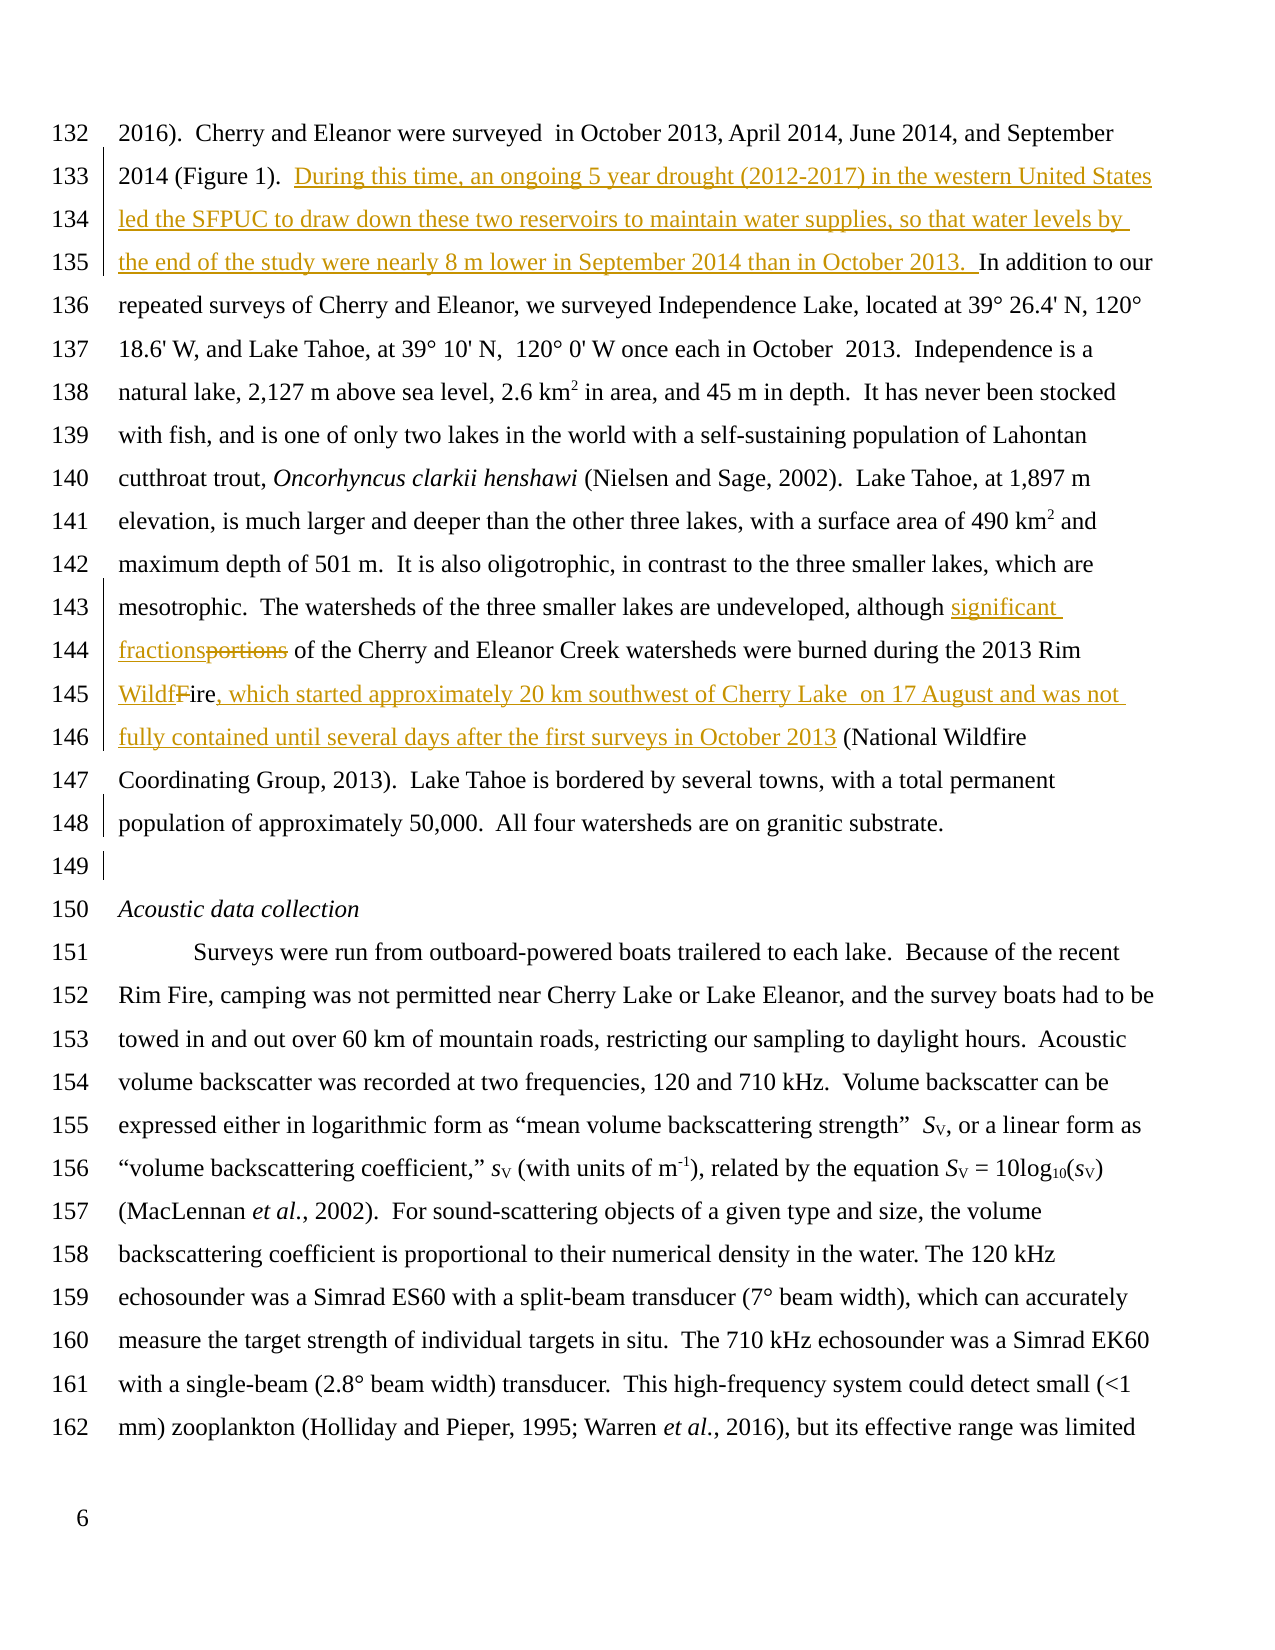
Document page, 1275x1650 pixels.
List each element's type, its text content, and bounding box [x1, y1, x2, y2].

text 2016)⁠. Cherry and Eleanor were surveyed in October 2013, April 2014, June 2014, and September 2014 (Figure 1). During this time, an ongoing 5 year drought (2012-2017) in the western United States led the SFPUC to draw down these two reservoirs to maintain water supplies, so that water levels by the end of the study were nearly 8 m lower in September 2014 than in October 2013. In addition to our repeated surveys of Cherry and Eleanor, we surveyed Independence Lake, located at 39° 26.4' N, 120° 18.6' W, and Lake Tahoe, at 39° 10' N, 120° 0' W once each in October 2013. Independence is a natural lake, 2,127 m above sea level, 2.6 km2 in area, and 45 m in depth. It has never been stocked with fish, and is one of only two lakes in the world with a self-sustaining population of Lahontan cutthroat trout, Oncorhyncus clarkii henshawi (Nielsen and Sage, 2002)⁠. Lake Tahoe, at 1,897 m elevation, is much larger and deeper than the other three lakes, with a surface area of 490 km2 and maximum depth of 501 m. It is also oligotrophic, in contrast to the three smaller lakes, which are mesotrophic. The watersheds of the three smaller lakes are undeveloped, although significant fractions of the Cherry and Eleanor Creek watersheds were burned during the 2013 Rim Wildfire, which started approximately 20 km southwest of Cherry Lake on 17 August and was not fully contained until several days after the first surveys in October 2013 (National Wildfire Coordinating Group, 2013)⁠. Lake Tahoe is bordered by several towns, with a total permanent population of approximately 50,000. All four watersheds are on granitic substrate. [118, 118, 1157, 837]
text Surveys were run from outboard-powered boats trailered to each lake. Because of the recent Rim Fire, camping was not permitted near Cherry Lake or Lake Eleanor, and the survey boats had to be towed in and out over 60 km of mountain roads, restricting our sampling to daylight hours. Acoustic volume backscatter was recorded at two frequencies, 120 and 710 kHz. Volume backscatter can be expressed either in logarithmic form as “mean volume backscattering strength” SV, or a linear form as “volume backscattering coefficient,” sV (with units of m-1), related by the equation SV = 10log10(sV)(MacLennan et al., 2002)⁠. For sound-scattering objects of a given type and size, the volume backscattering coefficient is proportional to their numerical density in the water. The 120 kHz echosounder was a Simrad ES60 with a split-beam transducer (7° beam width), which can accurately measure the target strength of individual targets in situ. The 710 kHz echosounder was a Simrad EK60 with a single-beam (2.8° beam width) transducer. This high-frequency system could detect small (<1 mm) zooplankton (Holliday and Pieper, 1995; Warren et al., 2016)⁠, but its effective range was limited to approximately 30 m due to sound attenuation in water. The transducers were deployed adjacent to one another on a pole mount off the side of the survey boat at depths of 30-50 cm depending on wave conditions. A Global Positioning System antenna attached to the pole directly above the transducers provided georeferenced locations. Vessel survey speeds were approximately 2.5 m s-1. The transducers transmitted simultaneously, generally once per second at of 500 W (120 kHz) and 100 W (710 kHz), with a 0.064 ms pulse length, though these setting were modified in some circumstances. In Lake Tahoe, the pulse length and 120 kHz power were increased to 0.256 ms and 1000 W to increase the penetration depth. The ping rate was also decreased to 0.5 s-1 at several points in the smaller lakes to mitigate interference due to multipath echoes and reverberation from the rocky lake bottom. [118, 937, 1157, 1441]
text Acoustic data collection [118, 894, 1157, 923]
